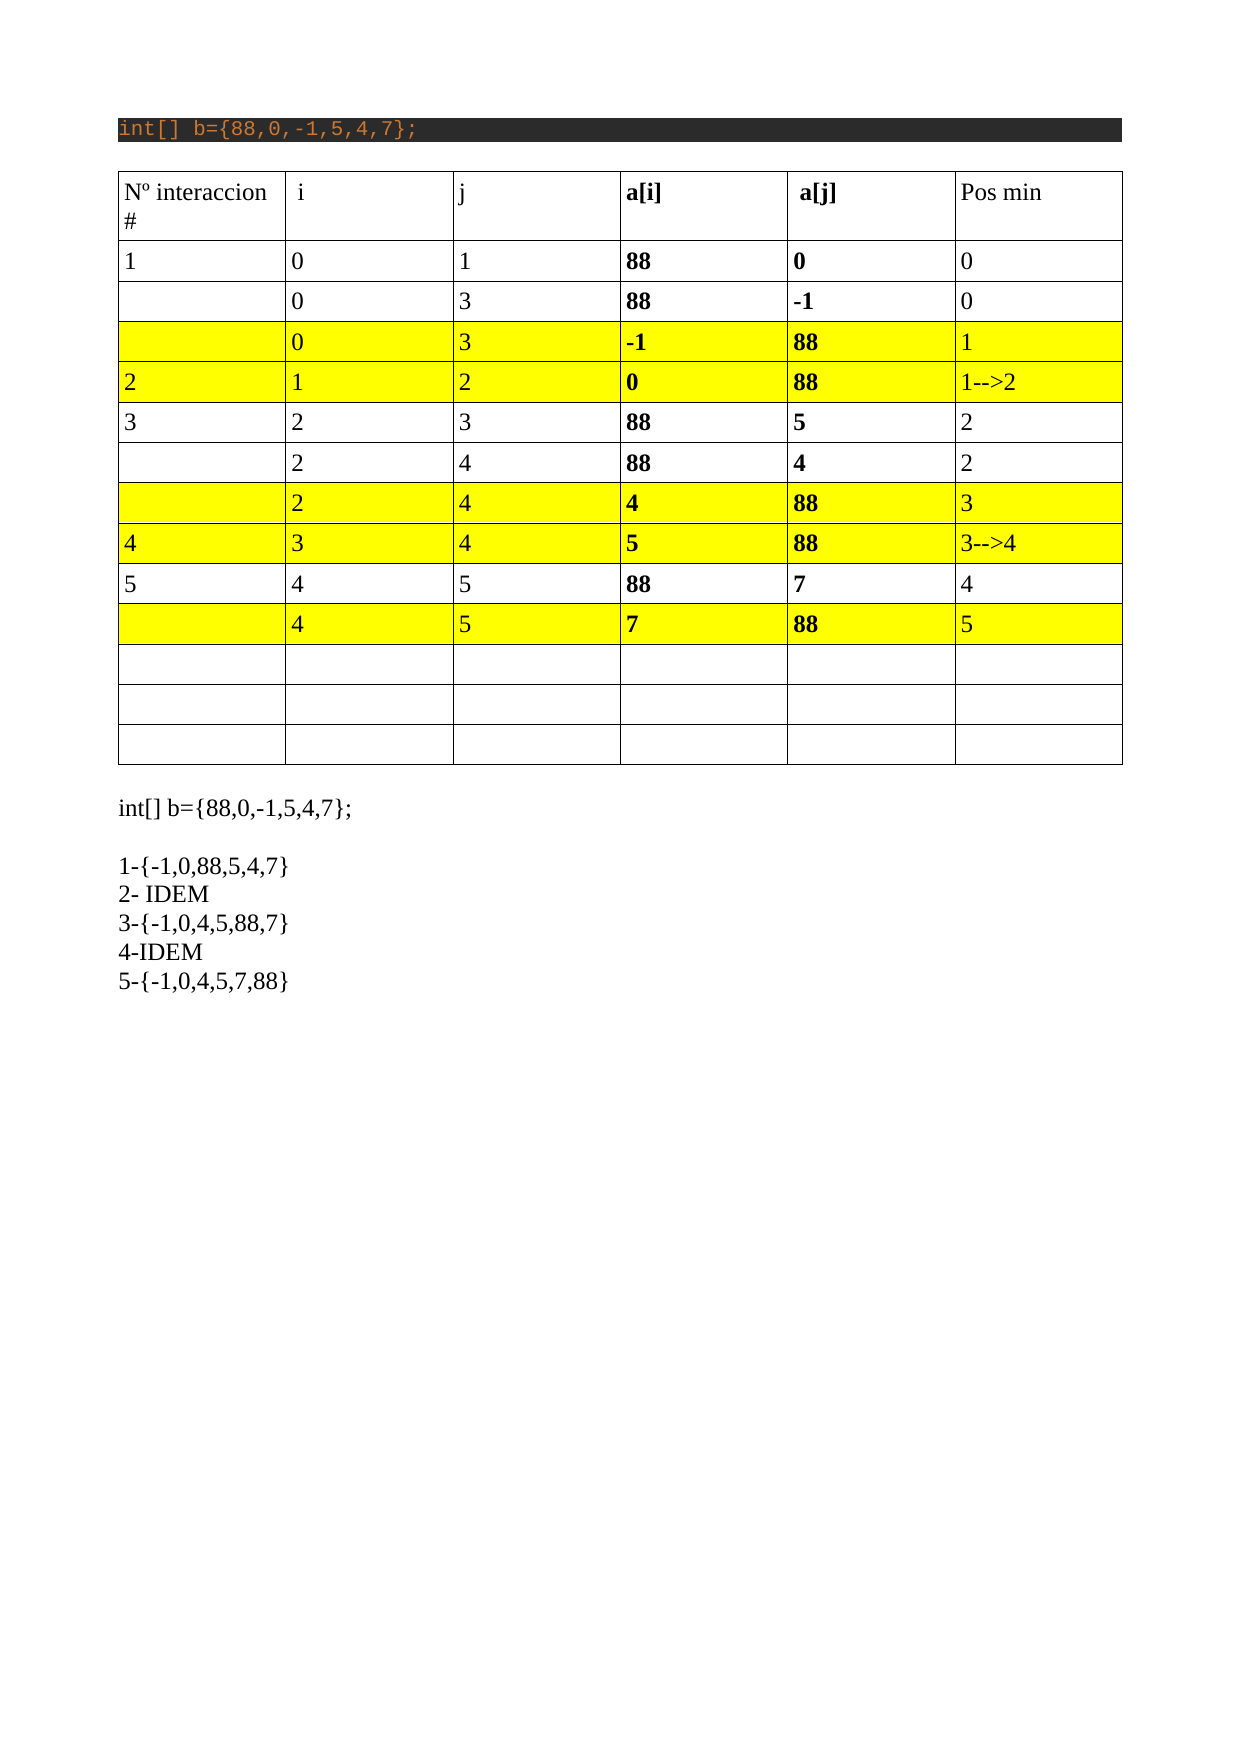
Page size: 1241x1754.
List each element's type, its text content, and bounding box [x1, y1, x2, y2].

table_cell 3-->4 [956, 524, 1122, 563]
table_cell 7 [788, 564, 955, 603]
table_cell 4 [788, 443, 955, 482]
table_cell 4 [286, 564, 453, 603]
table_cell 88 [621, 241, 787, 281]
table_cell 5 [621, 524, 787, 563]
table_cell 0 [286, 282, 453, 321]
table_cell [119, 483, 285, 522]
table_cell [286, 725, 453, 764]
table_cell 4 [454, 483, 620, 522]
table_cell 5 [454, 564, 620, 603]
table_header Nº interaccion # [119, 172, 285, 240]
text 5-{-1,0,4,5,7,88} [118, 966, 1122, 994]
table_cell [119, 322, 285, 361]
table_cell [454, 645, 620, 684]
table_cell 88 [788, 483, 955, 522]
text int[] b={88,0,-1,5,4,7}; [118, 118, 1122, 142]
table_cell 4 [286, 604, 453, 643]
table_cell 88 [621, 443, 787, 482]
table_cell [286, 685, 453, 724]
table_cell [454, 725, 620, 764]
table_cell 5 [454, 604, 620, 643]
table_cell 2 [286, 483, 453, 522]
text 4-IDEM [118, 937, 1122, 966]
table_cell 88 [788, 524, 955, 563]
text 1-{-1,0,88,5,4,7} [118, 851, 1122, 879]
table_cell [621, 645, 787, 684]
table_cell [454, 685, 620, 724]
table_cell 2 [119, 362, 285, 402]
table_cell -1 [621, 322, 787, 361]
table_cell [119, 645, 285, 684]
table_cell [286, 645, 453, 684]
table_cell 3 [454, 403, 620, 442]
table_cell 2 [956, 403, 1122, 442]
table_cell 1-->2 [956, 362, 1122, 402]
table_cell 3 [454, 282, 620, 321]
table_header i [286, 172, 453, 240]
table_header a[i] [621, 172, 787, 240]
table_cell [119, 443, 285, 482]
table_cell 88 [621, 282, 787, 321]
table_cell 1 [454, 241, 620, 281]
table_cell 88 [788, 604, 955, 643]
table_cell 88 [788, 362, 955, 402]
table_header a[j] [788, 172, 955, 240]
table_cell [956, 685, 1122, 724]
table_cell 3 [454, 322, 620, 361]
table_cell 2 [286, 443, 453, 482]
table_cell [621, 685, 787, 724]
table_cell 88 [788, 322, 955, 361]
table_header j [454, 172, 620, 240]
table_cell [956, 645, 1122, 684]
table_cell 3 [286, 524, 453, 563]
table_cell 2 [286, 403, 453, 442]
table_cell [119, 725, 285, 764]
table_cell 1 [119, 241, 285, 281]
table_cell 2 [956, 443, 1122, 482]
table_cell 2 [454, 362, 620, 402]
text 2- IDEM [118, 879, 1122, 908]
table_cell 4 [621, 483, 787, 522]
table_cell [119, 604, 285, 643]
text int[] b={88,0,-1,5,4,7}; [118, 793, 1122, 822]
table_cell [788, 725, 955, 764]
table_cell 0 [788, 241, 955, 281]
table_cell 3 [956, 483, 1122, 522]
table_cell [621, 725, 787, 764]
table_cell [788, 645, 955, 684]
table_cell 88 [621, 564, 787, 603]
table_cell 0 [286, 322, 453, 361]
table_cell 0 [956, 241, 1122, 281]
table_cell 7 [621, 604, 787, 643]
text 3-{-1,0,4,5,88,7} [118, 908, 1122, 937]
table_header Pos min [956, 172, 1122, 240]
table_cell 1 [286, 362, 453, 402]
table_cell 0 [286, 241, 453, 281]
table_cell 4 [956, 564, 1122, 603]
table_cell 5 [119, 564, 285, 603]
table_cell 1 [956, 322, 1122, 361]
table_cell [956, 725, 1122, 764]
table_cell [119, 282, 285, 321]
table_cell [119, 685, 285, 724]
table_cell 0 [621, 362, 787, 402]
table_cell 88 [621, 403, 787, 442]
table_cell 4 [454, 443, 620, 482]
table_cell 0 [956, 282, 1122, 321]
table_cell [788, 685, 955, 724]
table_cell -1 [788, 282, 955, 321]
table_cell 5 [956, 604, 1122, 643]
table_cell 4 [119, 524, 285, 563]
table_cell 5 [788, 403, 955, 442]
table_cell 4 [454, 524, 620, 563]
table_cell 3 [119, 403, 285, 442]
